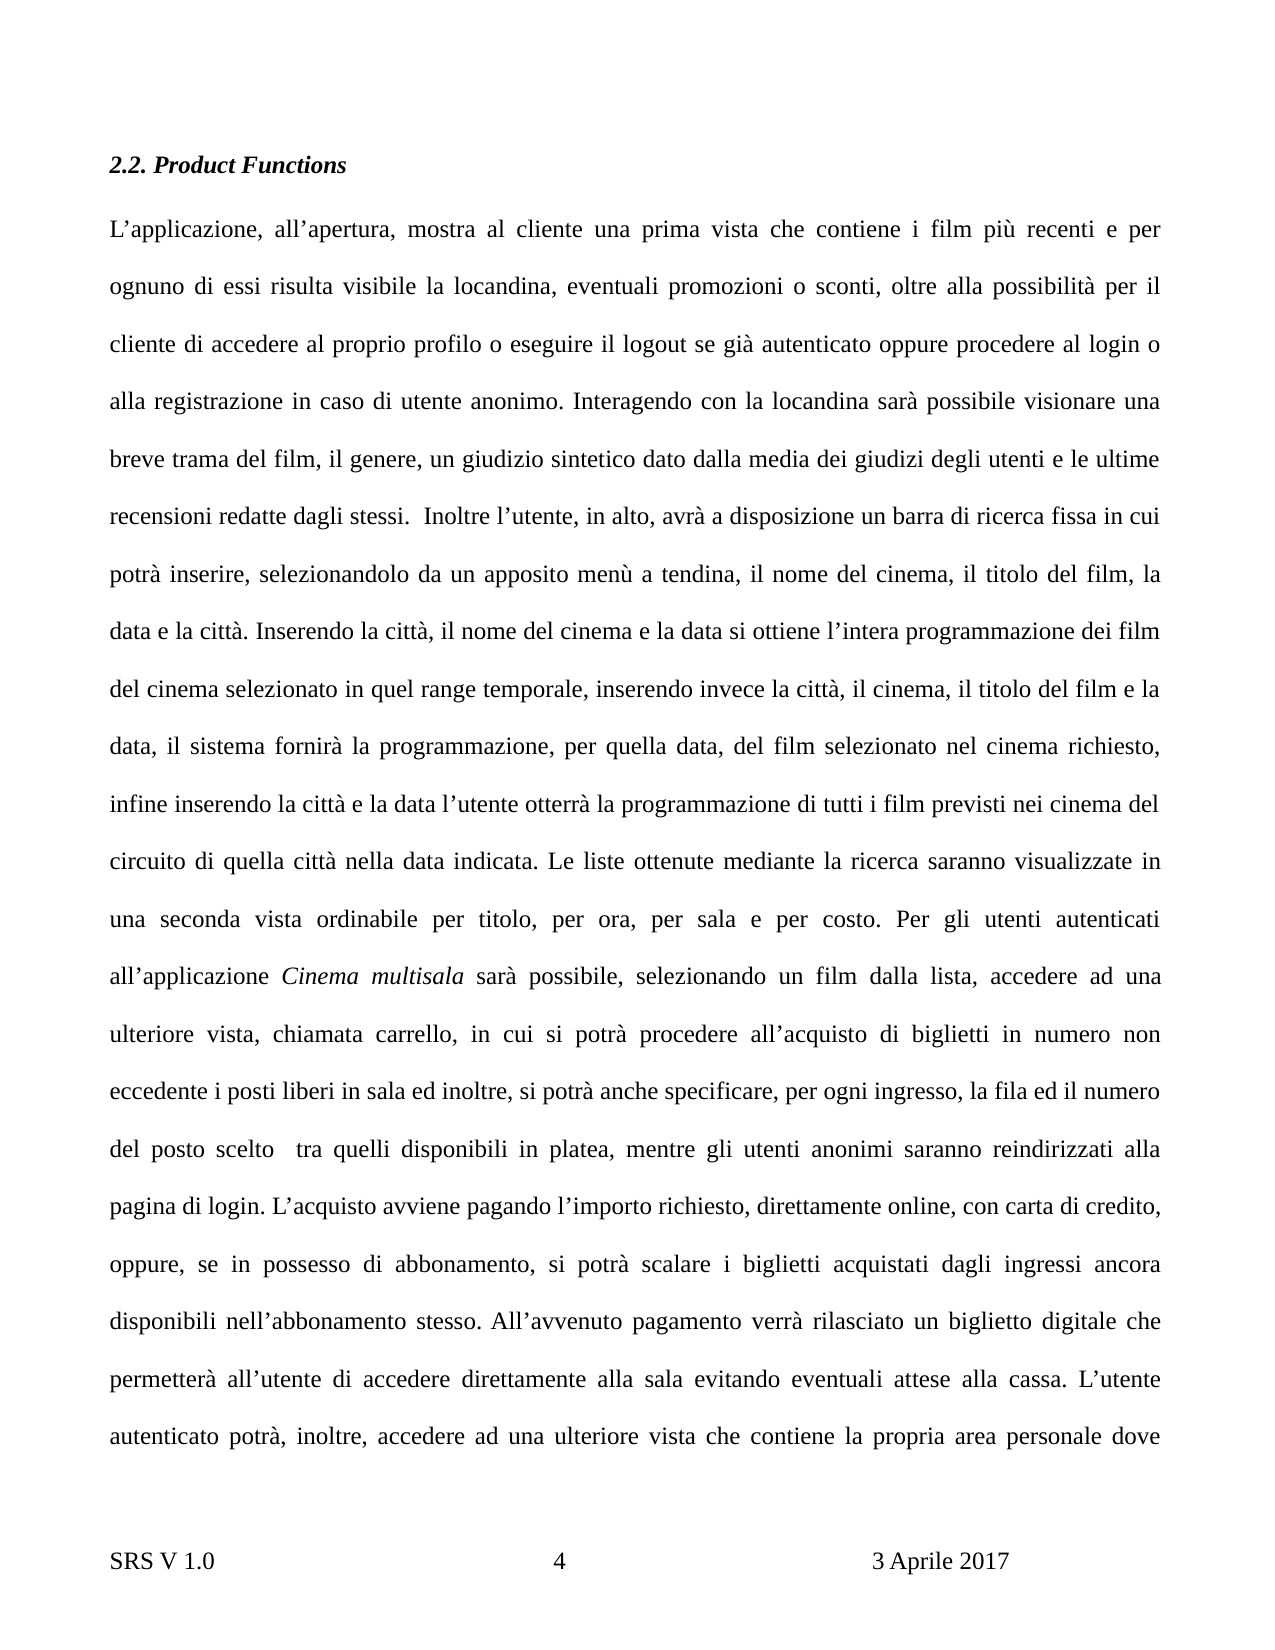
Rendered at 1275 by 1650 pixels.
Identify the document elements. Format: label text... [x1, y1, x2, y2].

text L’applicazione, all’apertura, mostra al cliente una prima vista che contiene i film più recenti e per ognuno di essi risulta visibile la locandina, eventuali promozioni o sconti, oltre alla possibilità per il cliente di accedere al proprio profilo o eseguire il logout se già autenticato oppure procedere al login o alla registrazione in caso di utente anonimo. Interagendo con la locandina sarà possibile visionare una breve trama del film, il genere, un giudizio sintetico dato dalla media dei giudizi degli utenti e le ultime recensioni redatte dagli stessi. Inoltre l’utente, in alto, avrà a disposizione un barra di ricerca fissa in cui potrà inserire, selezionandolo da un apposito menù a tendina, il nome del cinema, il titolo del film, la data e la città. Inserendo la città, il nome del cinema e la data si ottiene l’intera programmazione dei film del cinema selezionato in quel range temporale, inserendo invece la città, il cinema, il titolo del film e la data, il sistema fornirà la programmazione, per quella data, del film selezionato nel cinema richiesto, infine inserendo la città e la data l’utente otterrà la programmazione di tutti i film previsti nei cinema del circuito di quella città nella data indicata. Le liste ottenute mediante la ricerca saranno visualizzate in una seconda vista ordinabile per titolo, per ora, per sala e per costo. Per gli utenti autenticati all’applicazione Cinema multisala sarà possibile, selezionando un film dalla lista, accedere ad una ulteriore vista, chiamata carrello, in cui si potrà procedere all’acquisto di biglietti in numero non eccedente i posti liberi in sala ed inoltre, si potrà anche specificare, per ogni ingresso, la fila ed il numero del posto scelto tra quelli disponibili in platea, mentre gli utenti anonimi saranno reindirizzati alla pagina di login. L’acquisto avviene pagando l’importo richiesto, direttamente online, con carta di credito, oppure, se in possesso di abbonamento, si potrà scalare i biglietti acquistati dagli ingressi ancora disponibili nell’abbonamento stesso. All’avvenuto pagamento verrà rilasciato un biglietto digitale che permetterà all’utente di accedere direttamente alla sala evitando eventuali attese alla cassa. L’utente autenticato potrà, inoltre, accedere ad una ulteriore vista che contiene la propria area personale dove [109, 214, 1162, 1450]
subtitle 2.2. Product Functions [109, 150, 1162, 179]
